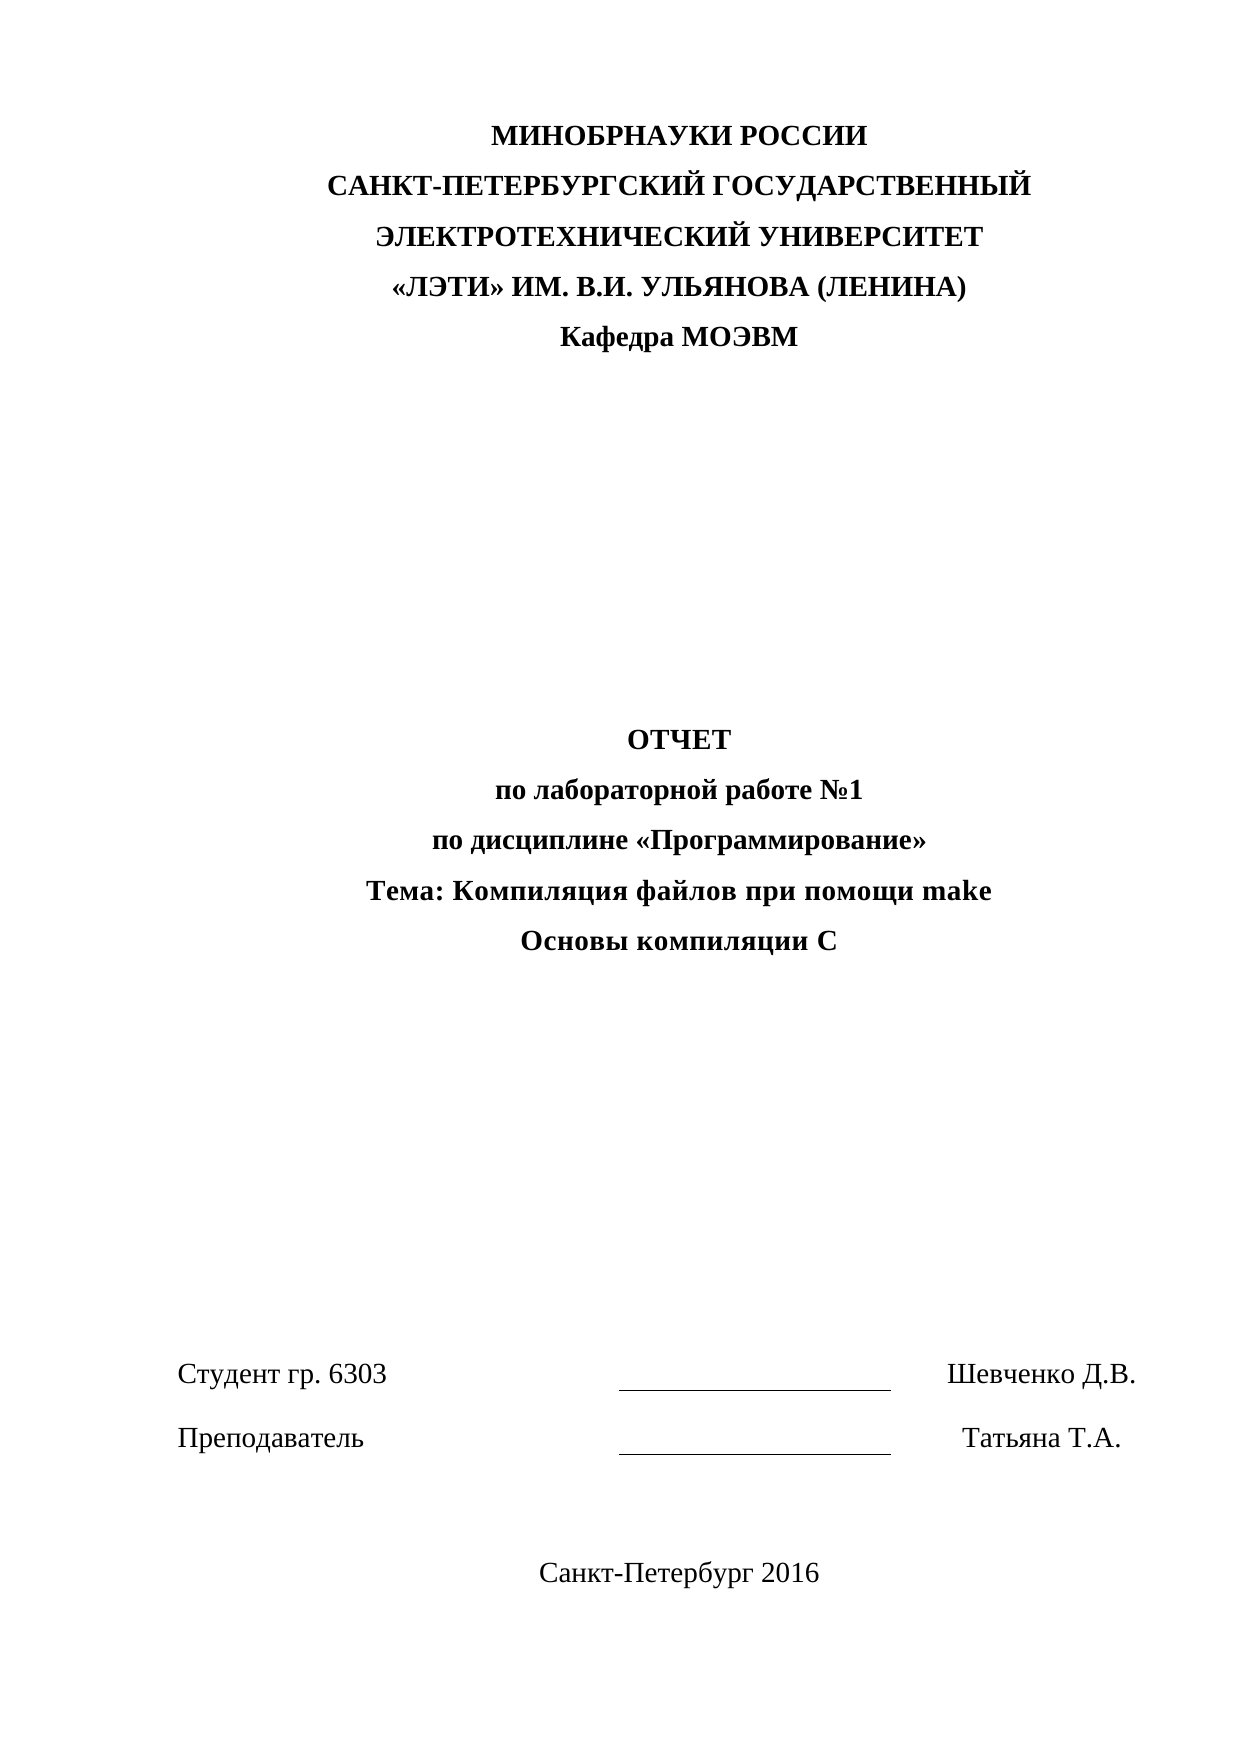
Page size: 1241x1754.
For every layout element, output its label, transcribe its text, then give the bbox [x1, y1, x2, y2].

text Основы компиляции С [177, 923, 1181, 957]
text МИНОБРНАУКИ РОССИИ [177, 118, 1181, 152]
text Кафедра МОЭВМ [177, 319, 1181, 353]
text по дисциплине «Программирование» [177, 822, 1181, 856]
text Санкт-Петербургский государственный [177, 168, 1181, 202]
text «ЛЭТИ» им. В.И. Ульянова (Ленина) [177, 269, 1181, 303]
text отчет [177, 722, 1181, 755]
table_header Шевченко Д.В. [891, 1326, 1192, 1389]
table_cell Татьяна Т.А. [891, 1390, 1192, 1453]
table_header Студент гр. 6303 [166, 1326, 619, 1389]
table_header [619, 1326, 891, 1389]
table_cell [619, 1391, 891, 1453]
text по лабораторной работе №1 [177, 772, 1181, 806]
text Санкт-Петербург 2016 [177, 1555, 1181, 1589]
table_cell Преподаватель [166, 1390, 619, 1453]
text электротехнический университет [177, 219, 1181, 252]
text Тема: Компиляция файлов при помощи make [177, 873, 1181, 906]
